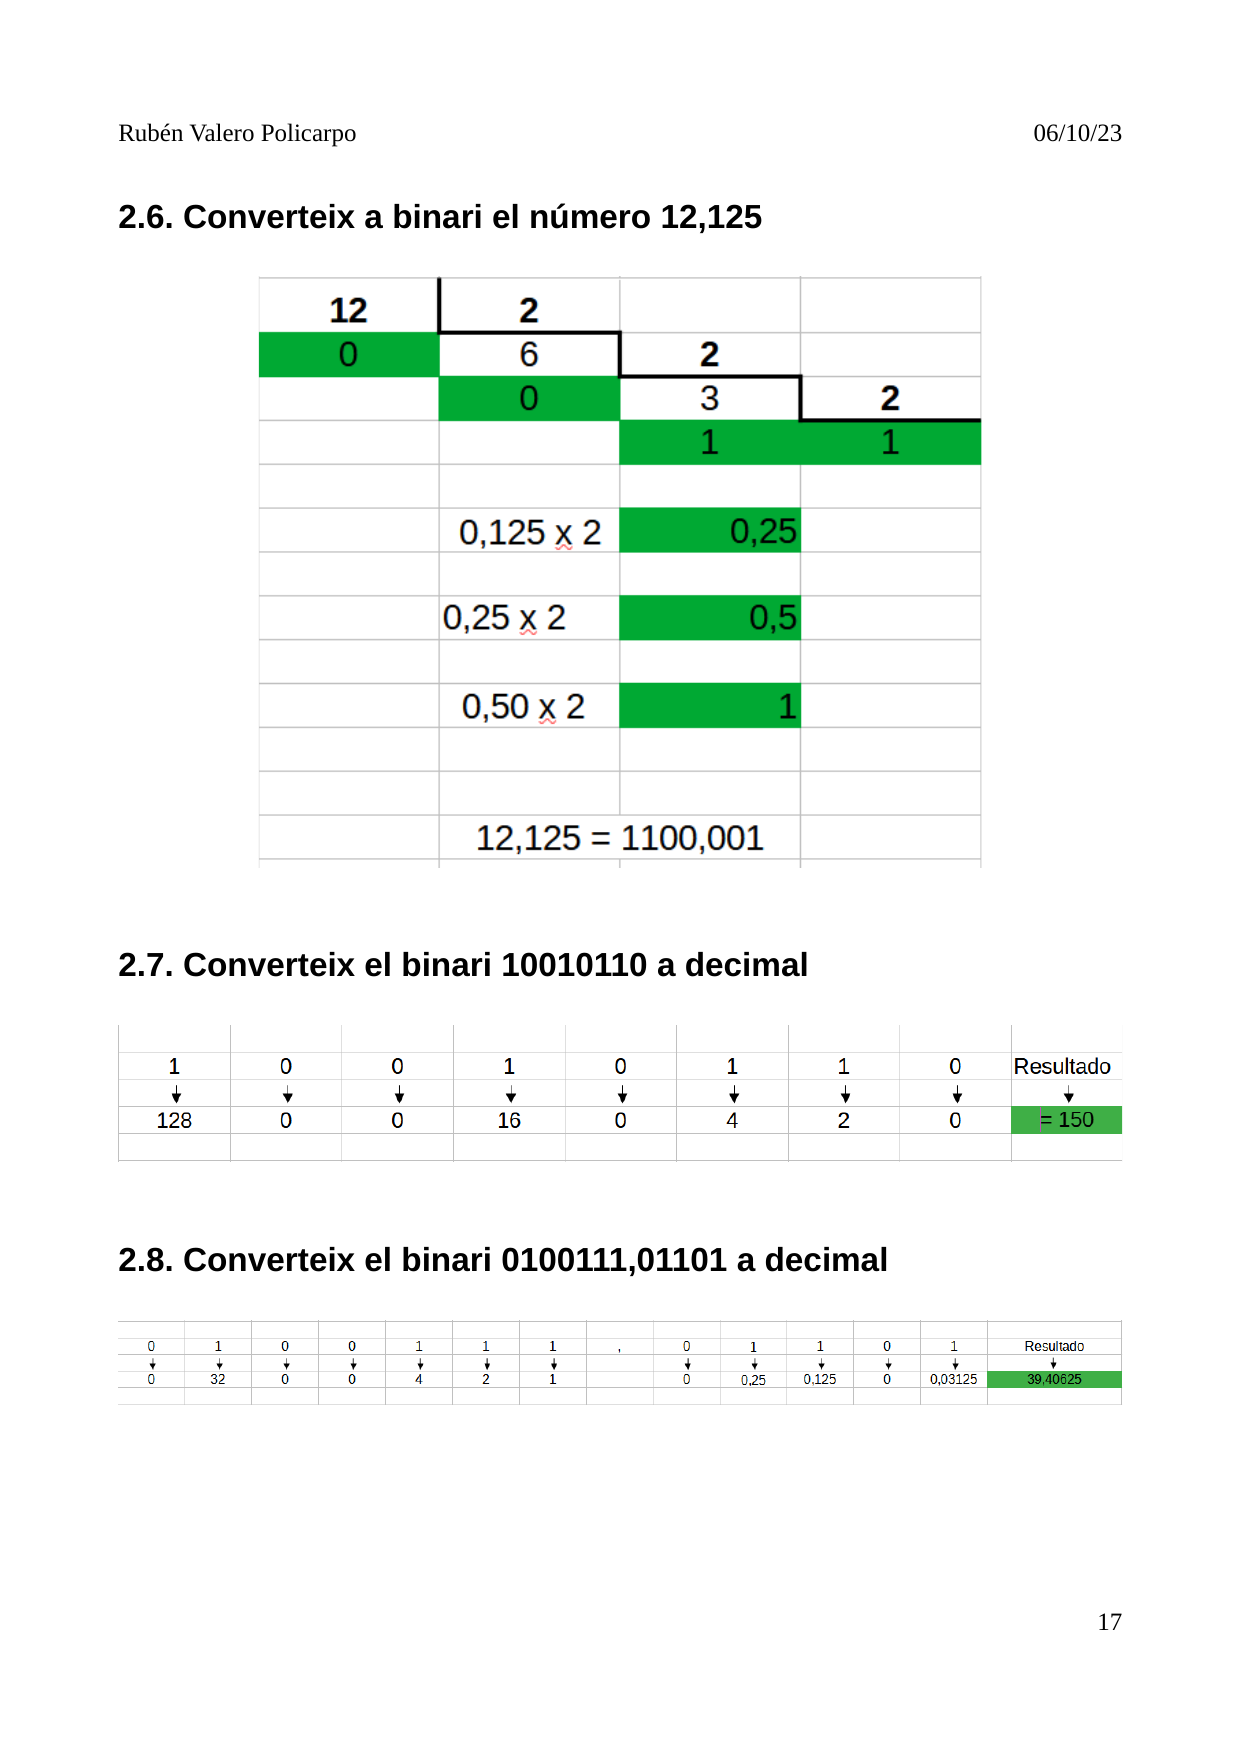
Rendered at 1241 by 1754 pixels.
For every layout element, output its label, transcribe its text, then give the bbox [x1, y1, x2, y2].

picture [118, 1025, 1123, 1162]
picture [118, 1320, 1123, 1405]
picture [258, 276, 982, 868]
subtitle 2.7. Converteix el binari 10010110 a decimal [118, 946, 1122, 984]
subtitle 2.8. Converteix el binari 0100111,01101 a decimal [118, 1240, 1122, 1279]
subtitle 2.6. Converteix a binari el número 12,125 [118, 197, 1122, 236]
